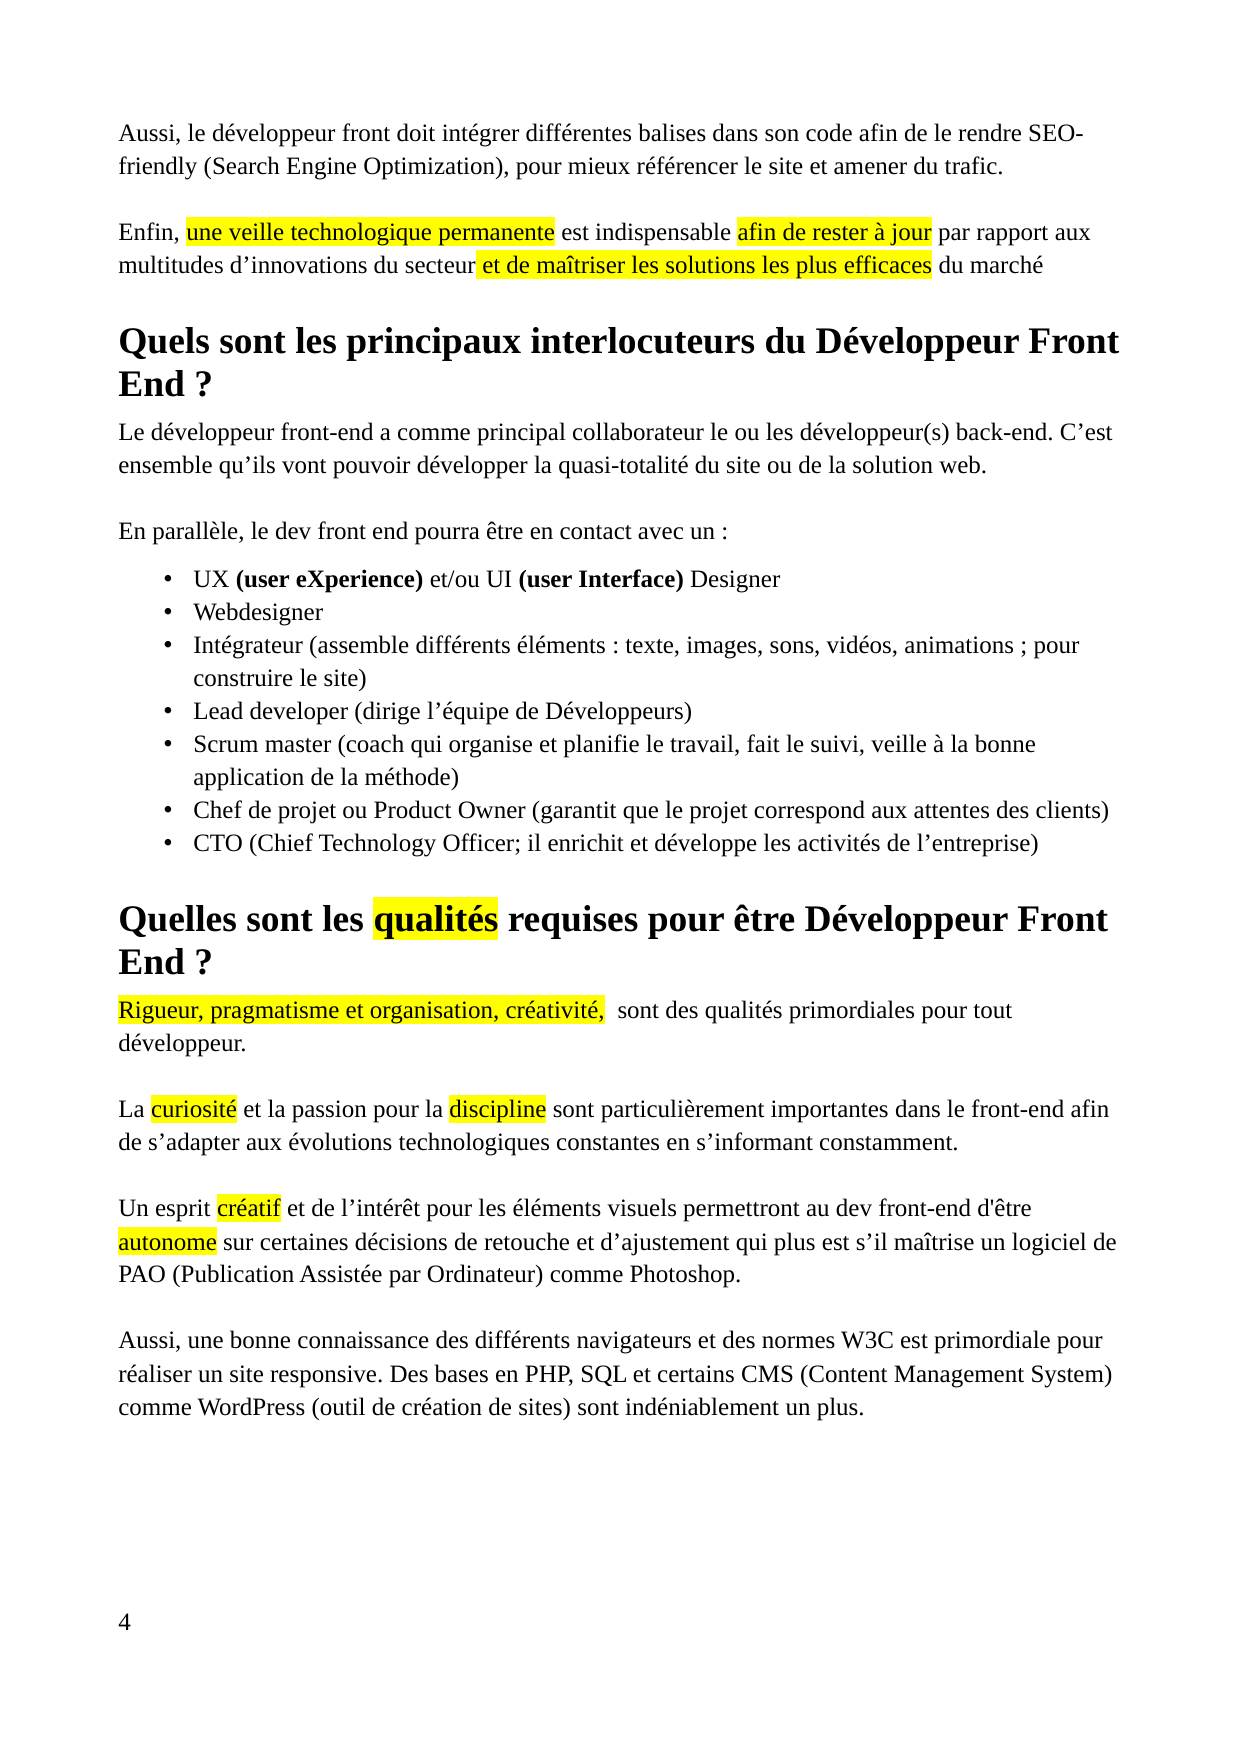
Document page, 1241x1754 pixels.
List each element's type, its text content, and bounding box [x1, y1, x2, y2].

list Scrum master (coach qui organise et planifie le travail, fait le suivi, veille à la bonne application de la méthode) [164, 729, 1122, 791]
list UX (user eXperience) et/ou UI (user Interface) Designer [164, 564, 1122, 593]
list Lead developer (dirige l’équipe de Développeurs) [164, 696, 1122, 725]
subtitle Quelles sont les qualités requises pour être Développeur Front End ? [118, 897, 1122, 983]
list Intégrateur (assemble différents éléments : texte, images, sons, vidéos, animations ; pour construire le site) [164, 630, 1122, 692]
text Rigueur, pragmatisme et organisation, créativité, sont des qualités primordiales pour tout développeur. La curiosité et la passion pour la discipline sont particulièrement importantes dans le front-end afin de s’adapter aux évolutions technologiques constantes en s’informant constamment. Un esprit créatif et de l’intérêt pour les éléments visuels permettront au dev front-end d'être autonome sur certaines décisions de retouche et d’ajustement qui plus est s’il maîtrise un logiciel de PAO (Publication Assistée par Ordinateur) comme Photoshop. Aussi, une bonne connaissance des différents navigateurs et des normes W3C est primordiale pour réaliser un site responsive. Des bases en PHP, SQL et certains CMS (Content Management System) comme WordPress (outil de création de sites) sont indéniablement un plus. [118, 995, 1122, 1420]
list CTO (Chief Technology Officer; il enrichit et développe les activités de l’entreprise) [164, 828, 1122, 857]
list Chef de projet ou Product Owner (garantit que le projet correspond aux attentes des clients) [164, 795, 1122, 824]
subtitle Quels sont les principaux interlocuteurs du Développeur Front End ? [118, 319, 1122, 405]
text Le développeur front-end a comme principal collaborateur le ou les développeur(s) back-end. C’est ensemble qu’ils vont pouvoir développer la quasi-totalité du site ou de la solution web. En parallèle, le dev front end pourra être en contact avec un : [118, 417, 1122, 545]
list Webdesigner [164, 597, 1122, 626]
text Aussi, le développeur front doit intégrer différentes balises dans son code afin de le rendre SEO-friendly (Search Engine Optimization), pour mieux référencer le site et amener du trafic. Enfin, une veille technologique permanente est indispensable afin de rester à jour par rapport aux multitudes d’innovations du secteur et de maîtriser les solutions les plus efficaces du marché [118, 118, 1122, 279]
